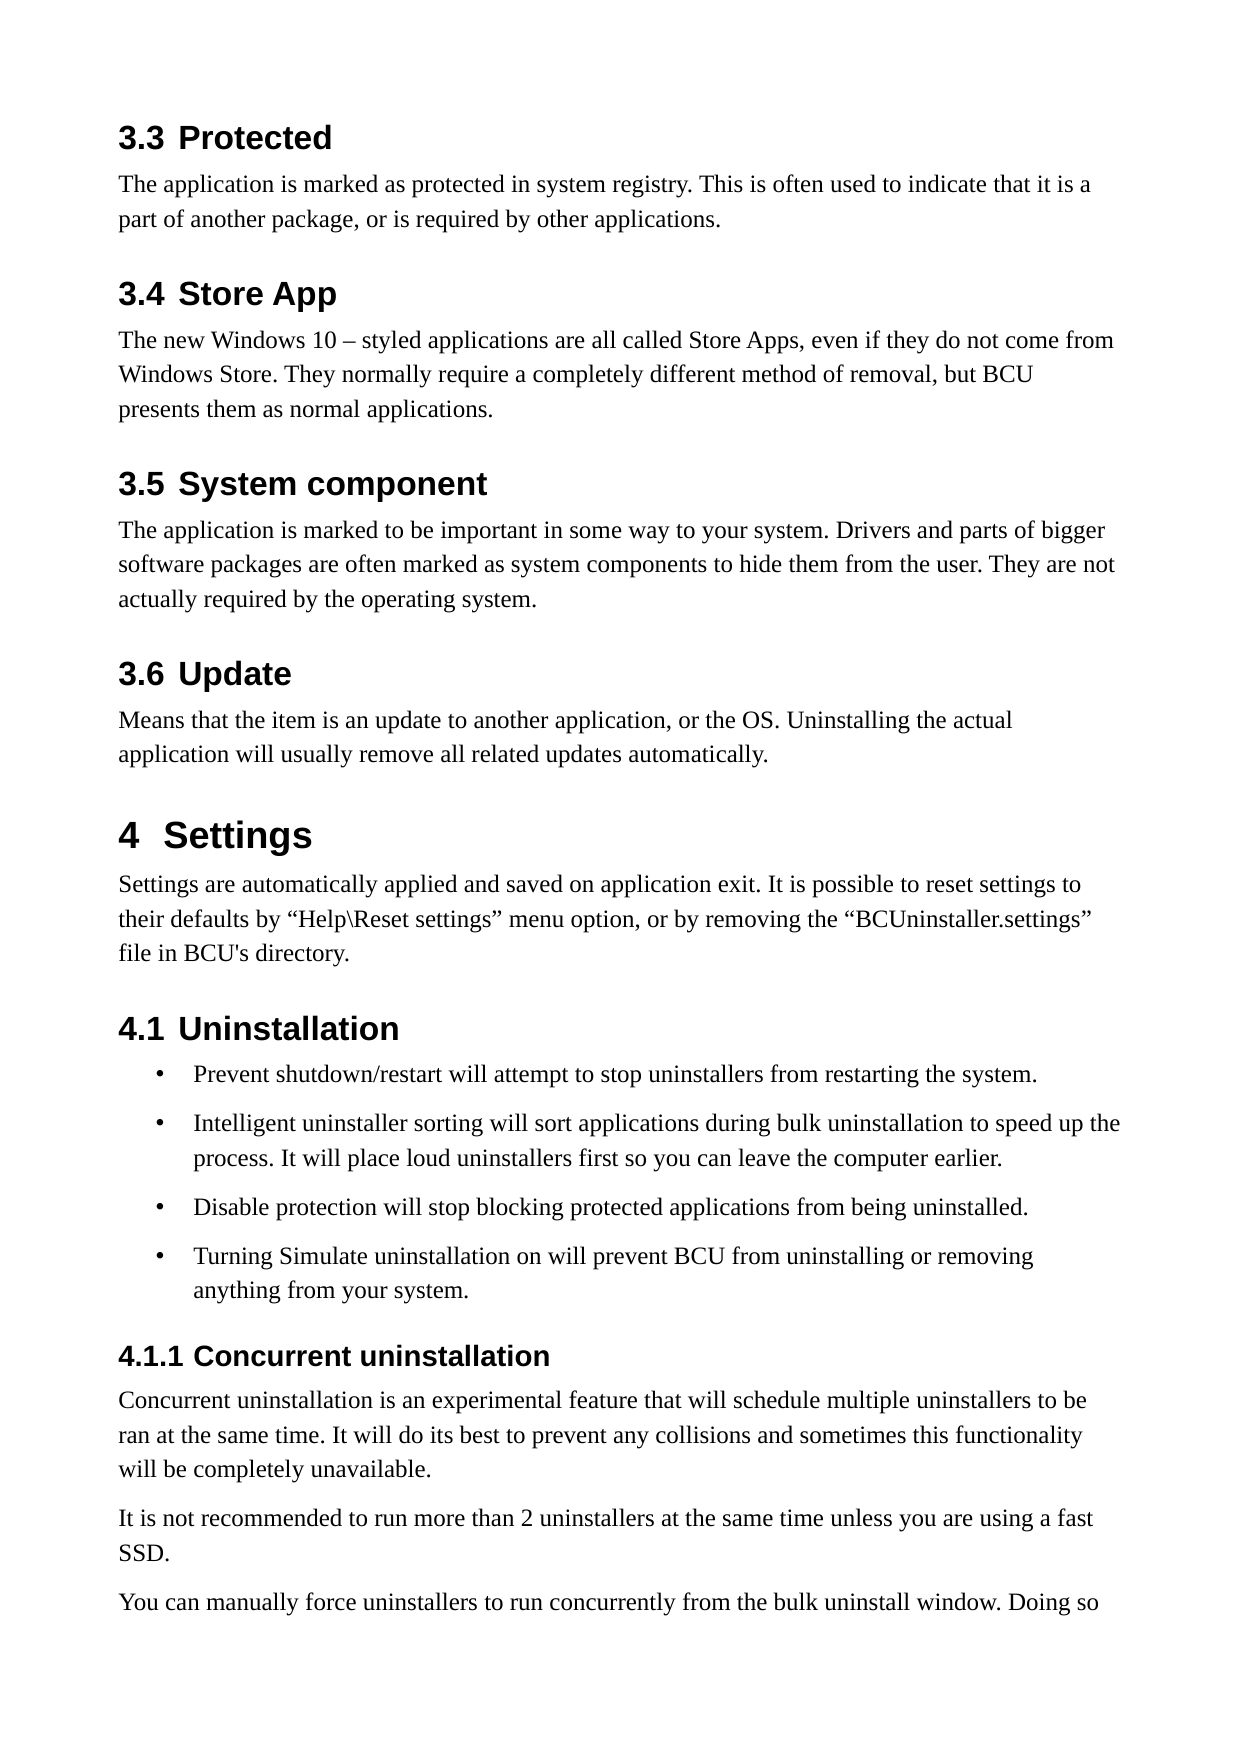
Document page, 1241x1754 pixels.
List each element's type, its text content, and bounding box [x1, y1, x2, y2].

text Concurrent uninstallation is an experimental feature that will schedule multiple uninstallers to be ran at the same time. It will do its best to prevent any collisions and sometimes this functionality will be completely unavailable. [118, 1386, 1122, 1483]
text The application is marked as protected in system registry. This is often used to indicate that it is a part of another package, or is required by other applications. [118, 169, 1122, 232]
text It is not recommended to run more than 2 uninstallers at the same time unless you are using a fast SSD. [118, 1503, 1122, 1567]
text You can manually force uninstallers to run concurrently from the bulk uninstall window. Doing so [118, 1587, 1122, 1616]
text The application is marked to be important in some way to your system. Drivers and parts of bigger software packages are often marked as system components to hide them from the user. They are not actually required by the operating system. [118, 515, 1122, 612]
subtitle Uninstallation [118, 1008, 1122, 1047]
list Intelligent uninstaller sorting will sort applications during bulk uninstallation to speed up the process. It will place loud uninstallers first so you can leave the computer earlier. [156, 1108, 1122, 1172]
subtitle Settings [118, 813, 1122, 857]
text Means that the item is an update to another application, or the OS. Uninstalling the actual application will usually remove all related updates automatically. [118, 705, 1122, 768]
list Turning Simulate uninstallation on will prevent BCU from uninstalling or removing anything from your system. [156, 1241, 1122, 1304]
subtitle Concurrent uninstallation [118, 1339, 1122, 1373]
text Settings are automatically applied and saved on application exit. It is possible to reset settings to their defaults by “Help\Reset settings” menu option, or by removing the “BCUninstaller.settings” file in BCU's directory. [118, 869, 1122, 967]
subtitle Protected [118, 118, 1122, 157]
subtitle Update [118, 654, 1122, 692]
list Prevent shutdown/restart will attempt to stop uninstallers from restarting the system. [156, 1059, 1122, 1088]
subtitle System component [118, 464, 1122, 502]
list Disable protection will stop blocking protected applications from being uninstalled. [156, 1192, 1122, 1221]
subtitle Store App [118, 274, 1122, 312]
text The new Windows 10 – styled applications are all called Store Apps, even if they do not come from Windows Store. They normally require a completely different method of removal, but BCU presents them as normal applications. [118, 325, 1122, 422]
